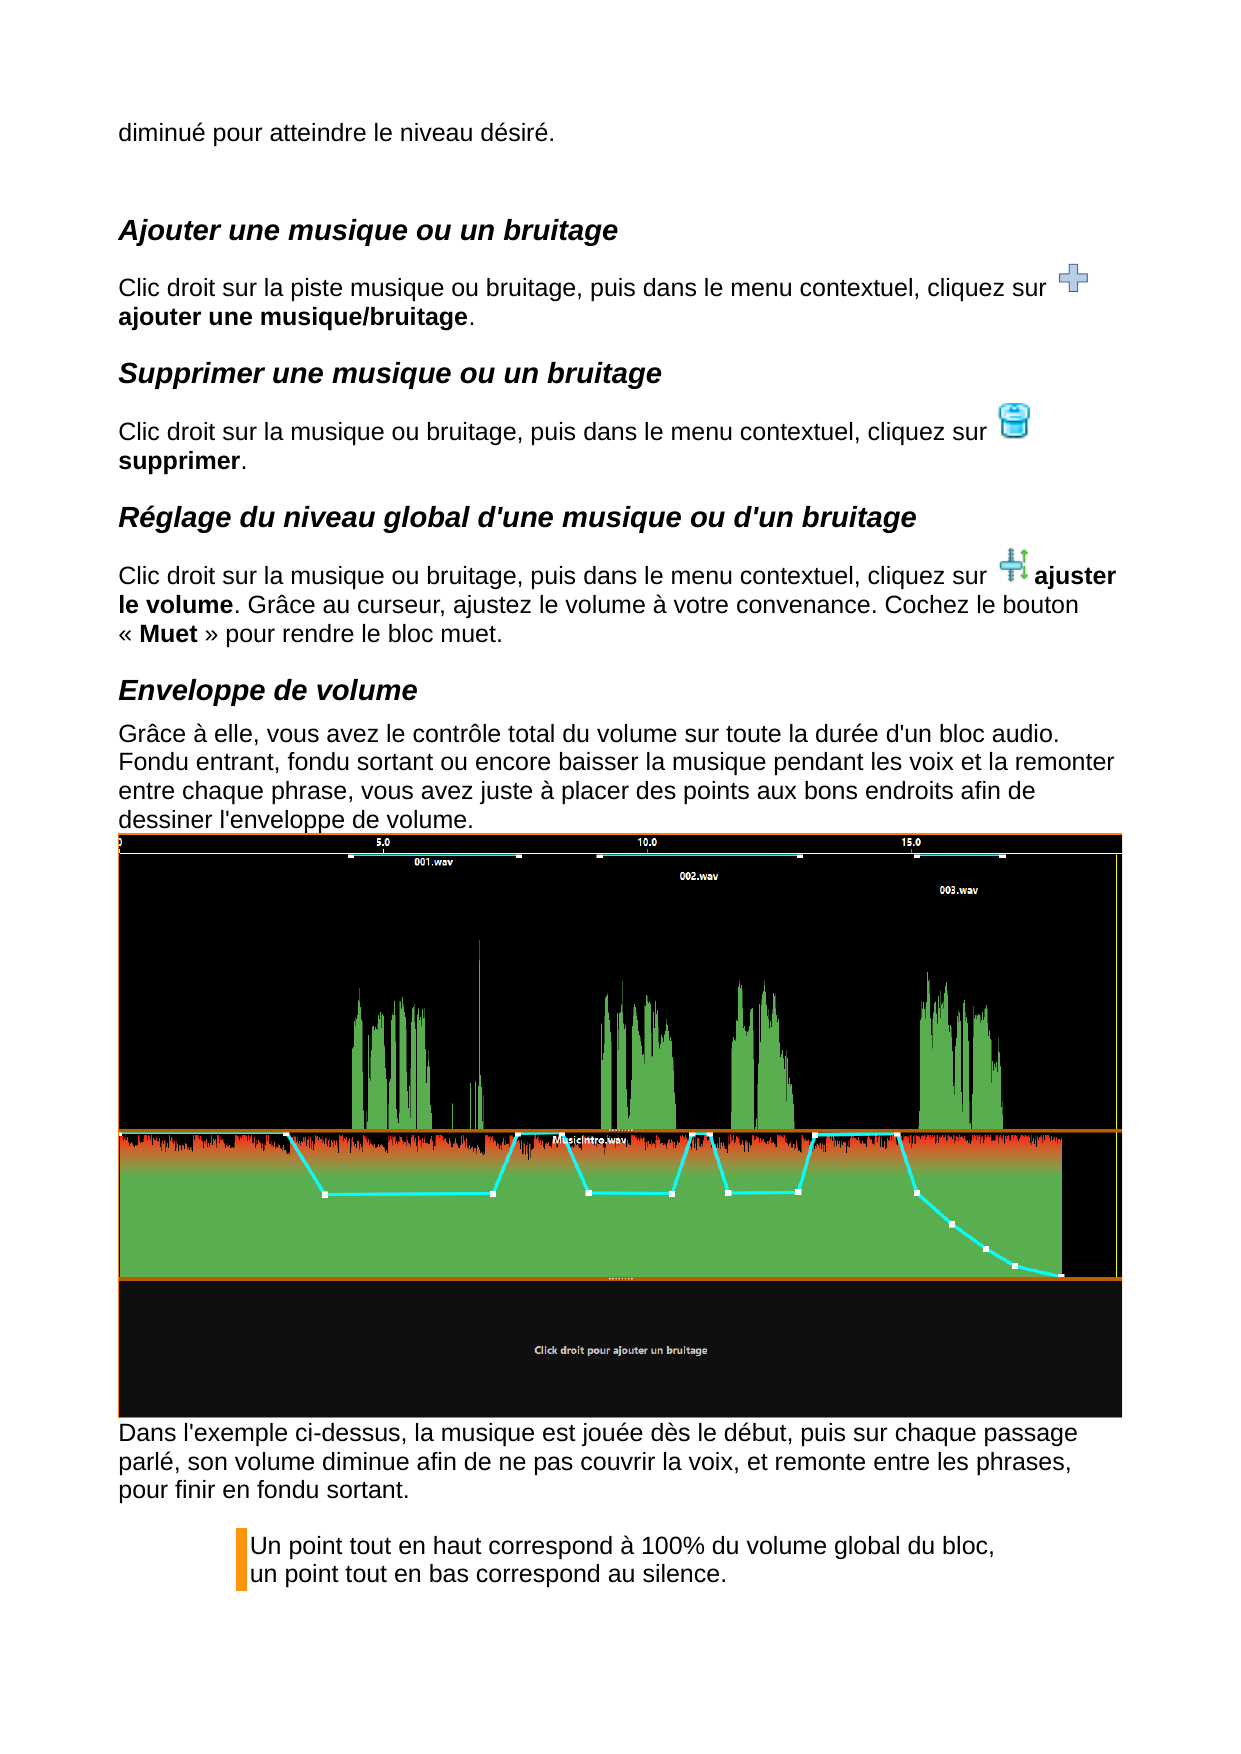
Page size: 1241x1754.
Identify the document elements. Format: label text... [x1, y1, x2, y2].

text Un point tout en haut correspond à 100% du volume global du bloc, un point tout en bas correspond au silence. [247, 1528, 1004, 1591]
picture [995, 545, 1034, 585]
picture [118, 833, 1123, 1418]
subtitle Réglage du niveau global d'une musique ou d'un bruitage [118, 500, 1122, 533]
subtitle Supprimer une musique ou un bruitage [118, 356, 1122, 389]
text Dans l'exemple ci-dessus, la musique est jouée dès le début, puis sur chaque passage parlé, son volume diminue afin de ne pas couvrir la voix, et remonte entre les phrases, pour finir en fondu sortant. [118, 1418, 1122, 1504]
text Grâce à elle, vous avez le contrôle total du volume sur toute la durée d'un bloc audio. Fondu entrant, fondu sortant ou encore baisser la musique pendant les voix et la remonter entre chaque phrase, vous avez juste à placer des points aux bons endroits afin de dessiner l'enveloppe de volume. [118, 719, 1122, 833]
picture [1054, 259, 1093, 297]
picture [995, 401, 1034, 441]
text diminué pour atteindre le niveau désiré. [118, 118, 1122, 147]
text Clic droit sur la piste musique ou bruitage, puis dans le menu contextuel, cliquez sur ajouter une musique/bruitage. [118, 259, 1122, 331]
subtitle Enveloppe de volume [118, 673, 1122, 706]
text Clic droit sur la musique ou bruitage, puis dans le menu contextuel, cliquez sur ajuster le volume. Grâce au curseur, ajustez le volume à votre convenance. Cochez le bouton « Muet » pour rendre le bloc muet. [118, 546, 1122, 648]
subtitle Ajouter une musique ou un bruitage [118, 213, 1122, 247]
text Clic droit sur la musique ou bruitage, puis dans le menu contextuel, cliquez sur supprimer. [118, 402, 1122, 475]
